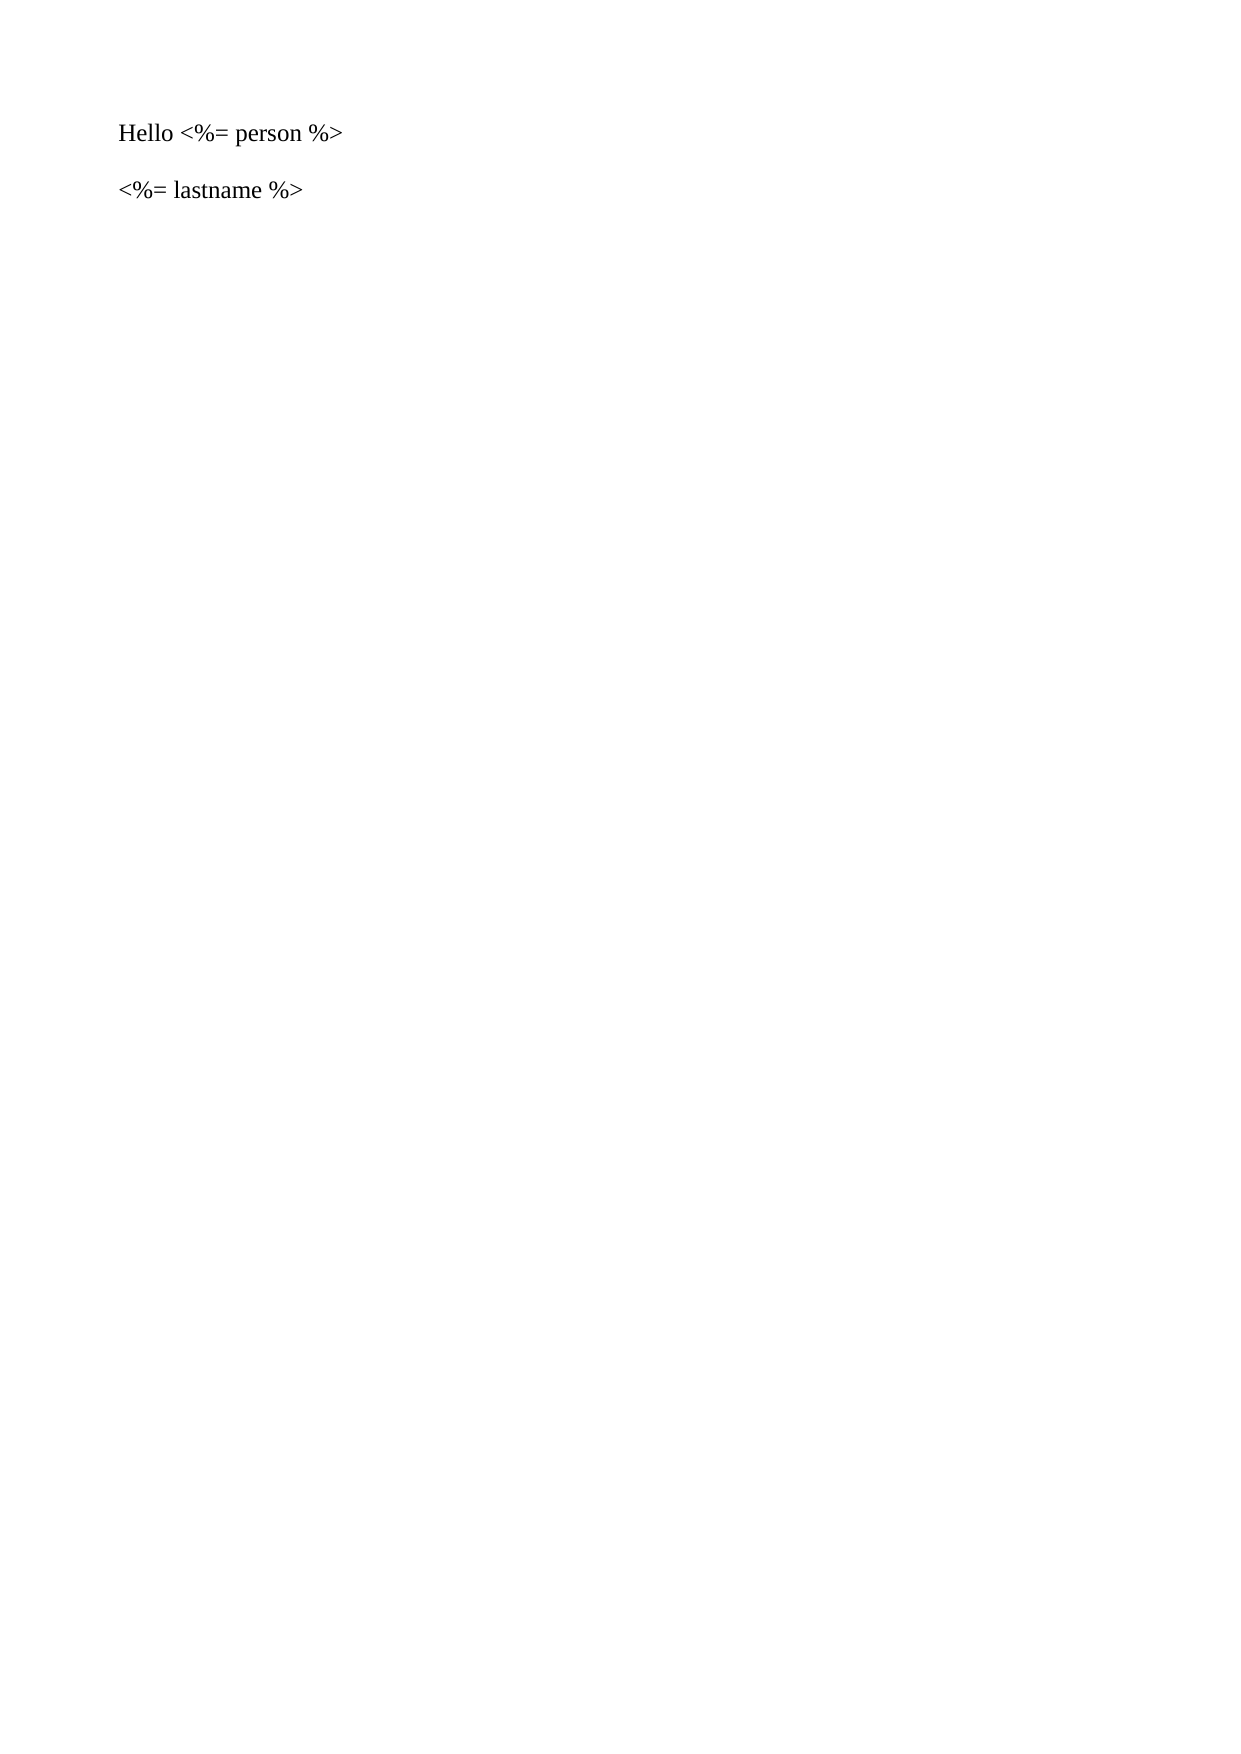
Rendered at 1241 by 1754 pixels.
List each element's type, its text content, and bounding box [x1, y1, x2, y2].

text <%= lastname %> [118, 176, 1122, 204]
text Hello <%= person %> [118, 118, 1122, 147]
